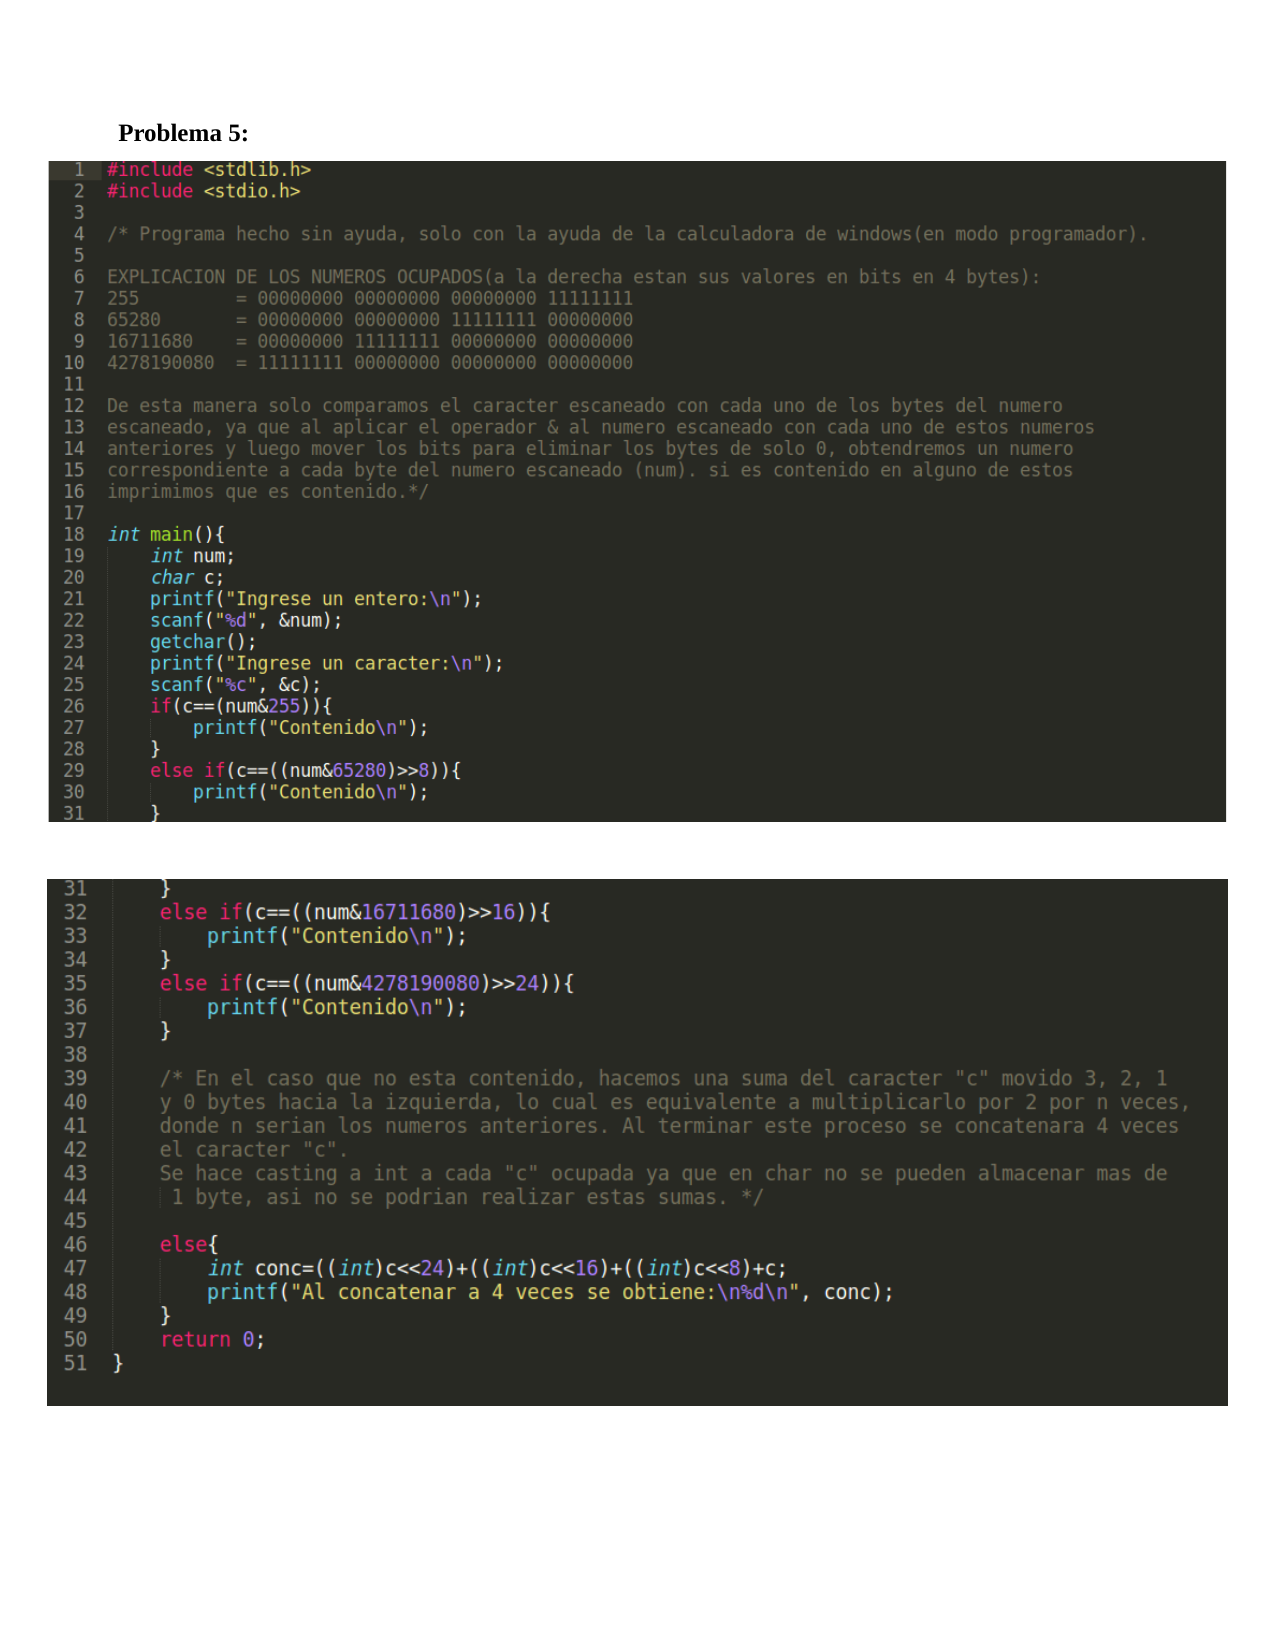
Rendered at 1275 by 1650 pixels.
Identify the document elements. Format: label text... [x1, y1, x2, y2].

picture [48, 161, 1227, 822]
picture [47, 879, 1228, 1406]
text Problema 5: [118, 118, 1157, 147]
